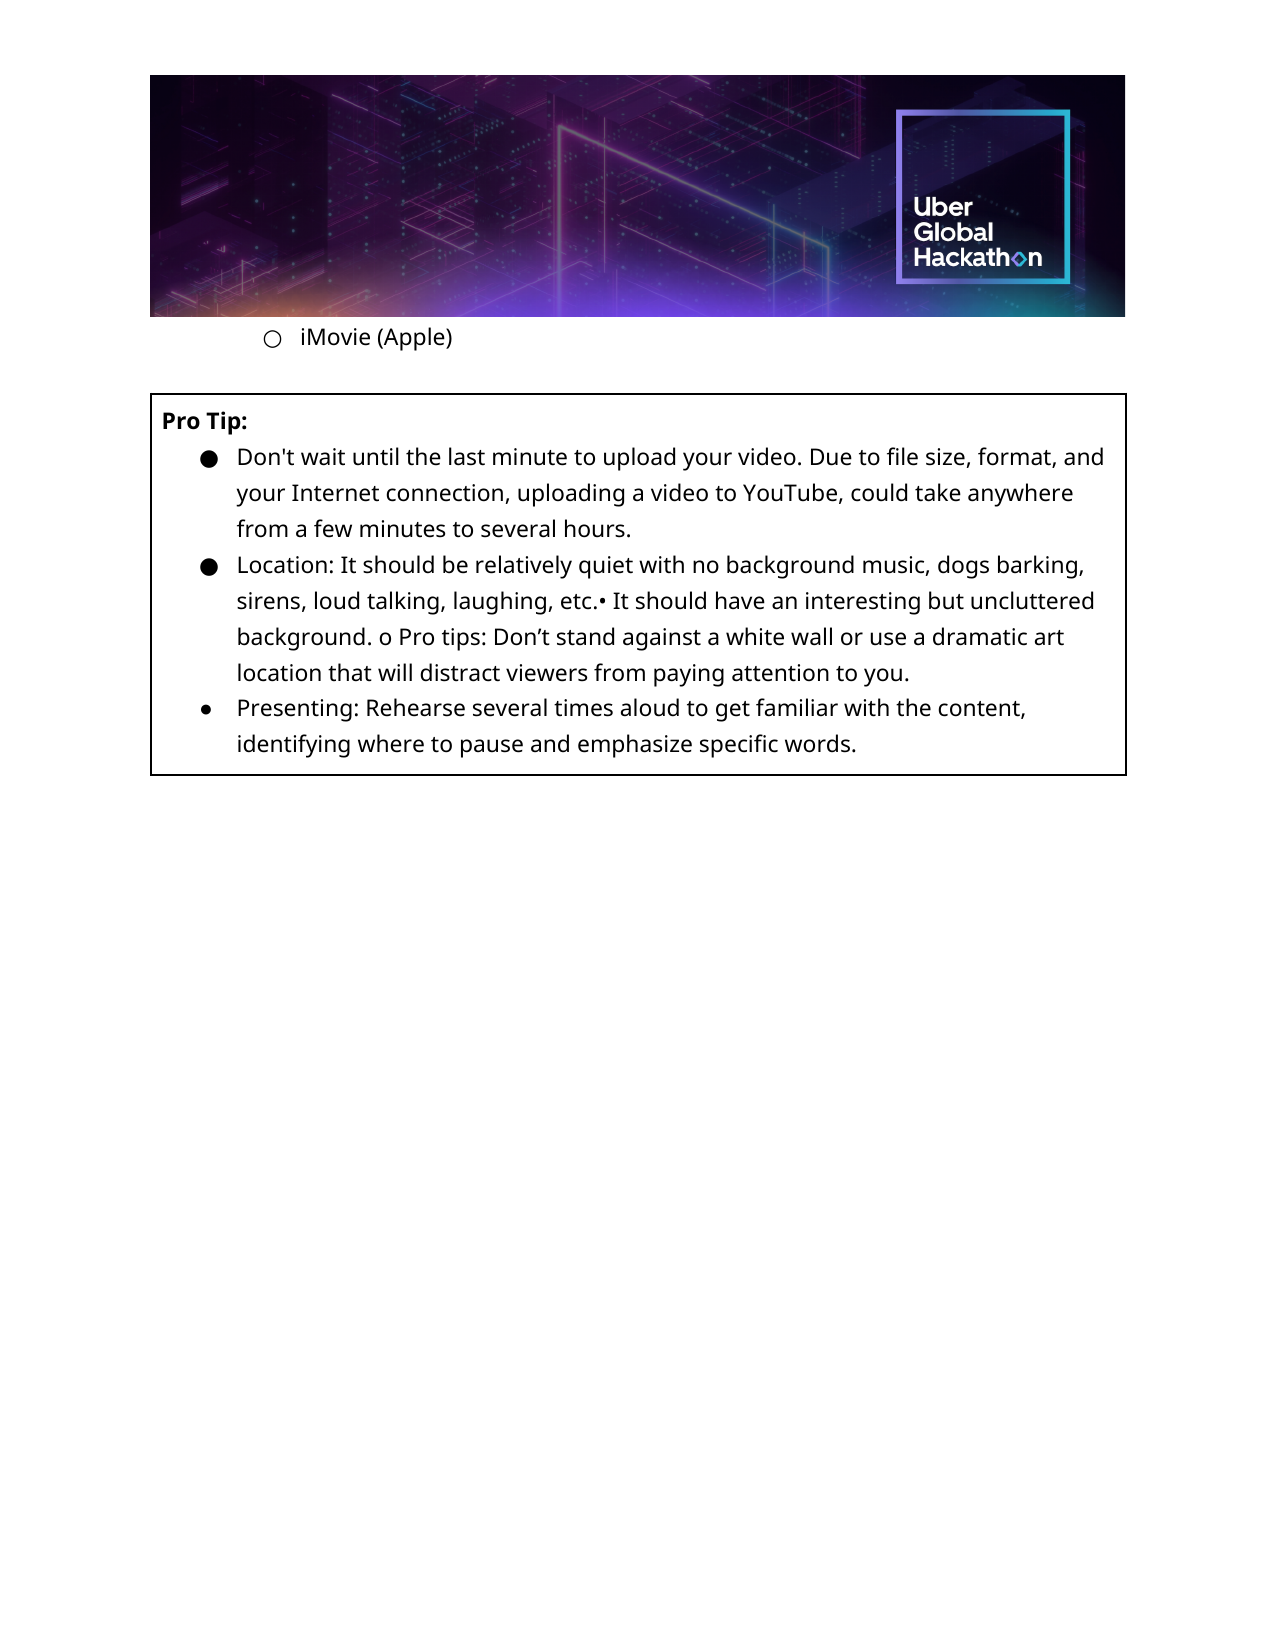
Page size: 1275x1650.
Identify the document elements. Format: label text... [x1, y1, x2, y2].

list iMovie (Apple) [262, 321, 1125, 352]
picture [150, 75, 1125, 317]
table_header Pro Tip: Don't wait until the last minute to upload your video. Due to file size, format, and your Internet connection, uploading a video to YouTube, could take anywhere from a few minutes to several hours. Location: It should be relatively quiet with no background music, dogs barking, sirens, loud talking, laughing, etc.• It should have an interesting but uncluttered background. o Pro tips: Don’t stand against a white wall or use a dramatic art location that will distract viewers from paying attention to you. Presenting: Rehearse several times aloud to get familiar with the content, identifying where to pause and emphasize specific words. [152, 395, 1125, 774]
